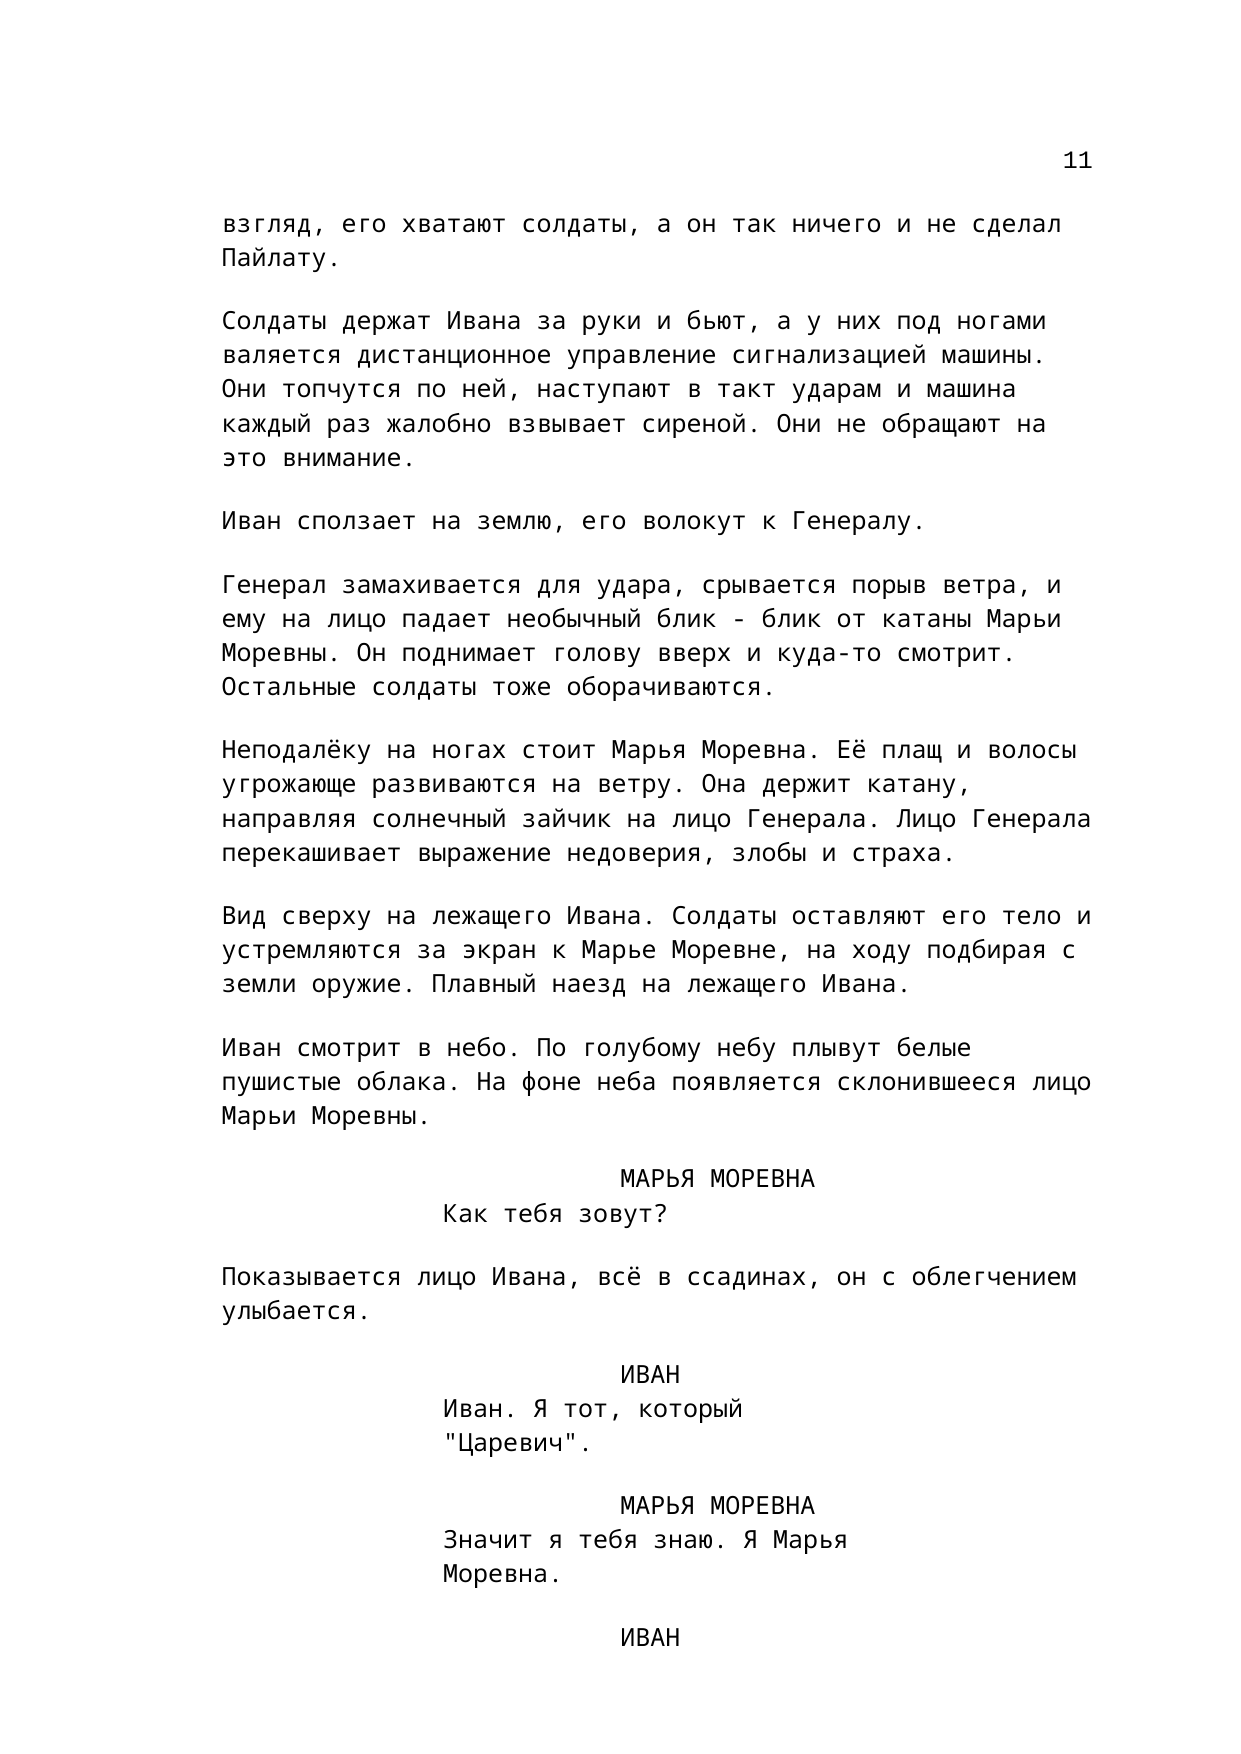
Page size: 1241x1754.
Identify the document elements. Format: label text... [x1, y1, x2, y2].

text Вид сверху на лежащего Ивана. Солдаты оставляют его тело и устремляются за экран к Марье Моревне, на ходу подбирая с земли оружие. Плавный наезд на лежащего Ивана. [221, 898, 1093, 1000]
text взгляд, его хватают солдаты, а он так ничего и не сделал Пайлату. [221, 205, 1093, 273]
text МАРЬЯ МОРЕВНА [620, 1488, 1093, 1522]
text Показывается лицо Ивана, всё в ссадинах, он с облегчением улыбается. [221, 1259, 1093, 1327]
text Иван. Я тот, который "Царевич". [443, 1390, 871, 1458]
text Неподалёку на ногах стоит Марья Моревна. Её плащ и волосы угрожающе развиваются на ветру. Она держит катану, направляя солнечный зайчик на лицо Генерала. Лицо Генерала перекашивает выражение недоверия, злобы и страха. [221, 732, 1093, 868]
text Иван смотрит в небо. По голубому небу плывут белые пушистые облака. На фоне неба появляется склонившееся лицо Марьи Моревны. [221, 1029, 1093, 1132]
text Солдаты держат Ивана за руки и бьют, а у них под ногами валяется дистанционное управление сигнализацией машины. Они топчутся по ней, наступают в такт ударам и машина каждый раз жалобно взвывает сиреной. Они не обращают на это внимание. [221, 303, 1093, 473]
text МАРЬЯ МОРЕВНА [620, 1161, 1093, 1195]
text Значит я тебя знаю. Я Марья Моревна. [443, 1522, 871, 1590]
text Как тебя зовут? [443, 1195, 871, 1229]
text ИВАН [620, 1356, 1093, 1390]
text Генерал замахивается для удара, срывается порыв ветра, и ему на лицо падает необычный блик - блик от катаны Марьи Моревны. Он поднимает голову вверх и куда-то смотрит. Остальные солдаты тоже оборачиваются. [221, 566, 1093, 703]
text Иван сползает на землю, его волокут к Генералу. [221, 503, 1093, 537]
text ИВАН [620, 1620, 1093, 1654]
